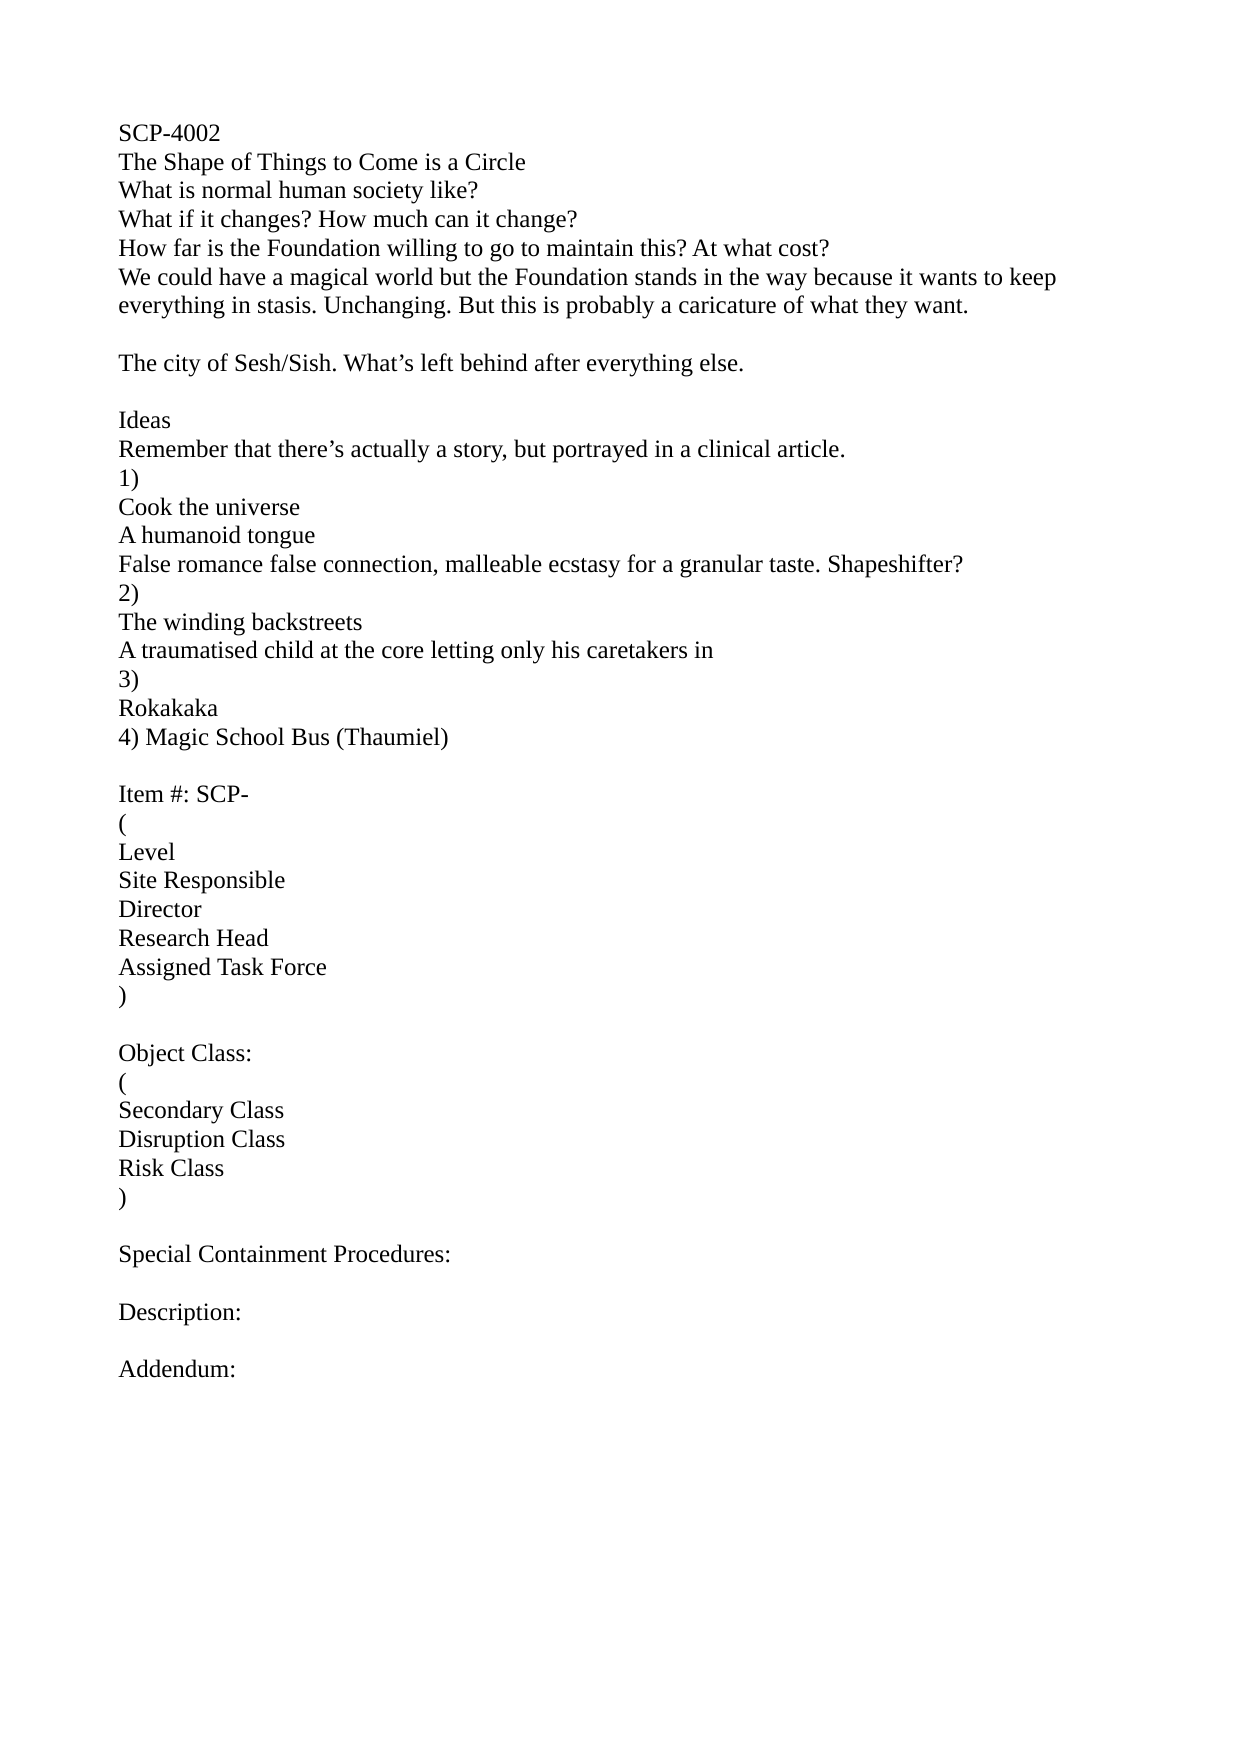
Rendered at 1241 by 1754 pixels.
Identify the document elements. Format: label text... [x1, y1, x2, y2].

text Secondary Class [118, 1096, 1122, 1124]
text ( [118, 808, 1122, 837]
text 2) [118, 578, 1122, 607]
text SCP-4002 [118, 118, 1122, 147]
text 3) [118, 664, 1122, 693]
text ( [118, 1067, 1122, 1096]
text Assigned Task Force [118, 952, 1122, 981]
text 1) [118, 463, 1122, 492]
text Item #: SCP- [118, 779, 1122, 808]
text Director [118, 894, 1122, 923]
text Description: [118, 1297, 1122, 1326]
text ) [118, 981, 1122, 1009]
text The winding backstreets [118, 607, 1122, 636]
text We could have a magical world but the Foundation stands in the way because it wants to keep everything in stasis. Unchanging. But this is probably a caricature of what they want. [118, 262, 1122, 319]
text Ideas [118, 406, 1122, 434]
text How far is the Foundation willing to go to maintain this? At what cost? [118, 233, 1122, 262]
text The city of Sesh/Sish. What’s left behind after everything else. [118, 348, 1122, 377]
text Research Head [118, 923, 1122, 952]
text 4) Magic School Bus (Thaumiel) [118, 722, 1122, 751]
text ) [118, 1182, 1122, 1211]
text Rokakaka [118, 693, 1122, 722]
text Site Responsible [118, 866, 1122, 894]
text False romance false connection, malleable ecstasy for a granular taste. Shapeshifter? [118, 549, 1122, 578]
text Special Containment Procedures: [118, 1239, 1122, 1268]
text What is normal human society like? [118, 176, 1122, 204]
text Level [118, 837, 1122, 866]
text The Shape of Things to Come is a Circle [118, 147, 1122, 176]
text A humanoid tongue [118, 521, 1122, 549]
text Disruption Class [118, 1124, 1122, 1153]
text Remember that there’s actually a story, but portrayed in a clinical article. [118, 434, 1122, 463]
text Addendum: [118, 1354, 1122, 1383]
text A traumatised child at the core letting only his caretakers in [118, 636, 1122, 664]
text What if it changes? How much can it change? [118, 204, 1122, 233]
text Object Class: [118, 1038, 1122, 1067]
text Risk Class [118, 1153, 1122, 1182]
text Cook the universe [118, 492, 1122, 521]
